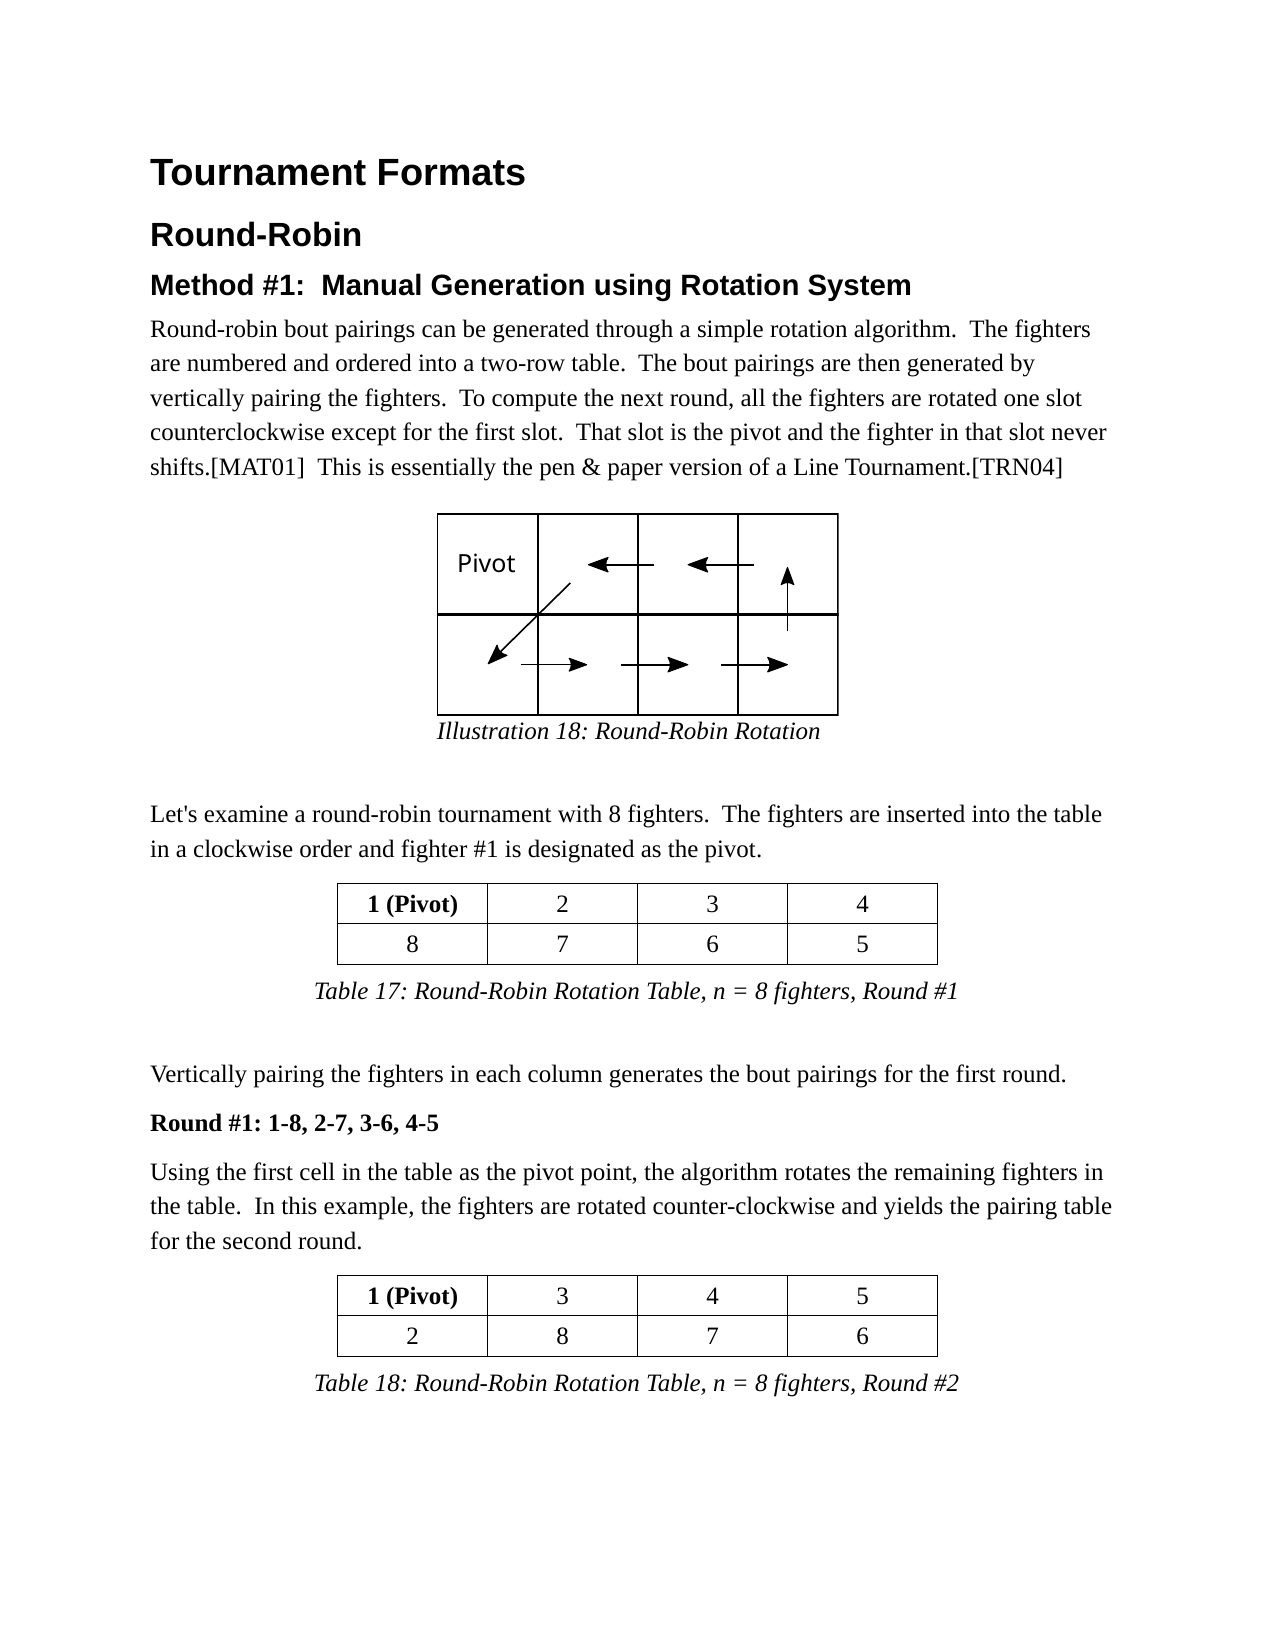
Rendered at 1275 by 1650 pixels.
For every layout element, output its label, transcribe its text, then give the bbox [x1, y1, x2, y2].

table_cell 6 [788, 1316, 937, 1356]
text Round-robin bout pairings can be generated through a simple rotation algorithm. The fighters are numbered and ordered into a two-row table. The bout pairings are then generated by vertically pairing the fighters. To compute the next round, all the fighters are rotated one slot counterclockwise except for the first slot. That slot is the pivot and the fighter in that slot never shifts.[MAT01] This is essentially the pen & paper version of a Line Tournament.[TRN04] [150, 314, 1125, 481]
text Let's examine a round-robin tournament with 8 fighters. The fighters are inserted into the table in a clockwise order and fighter #1 is designated as the pivot. [150, 799, 1125, 863]
text Illustration 18: Round-Robin Rotation [739, 616, 837, 714]
table_cell 8 [338, 924, 487, 964]
table_cell 2 [338, 1316, 487, 1356]
table_header 3 [638, 884, 787, 923]
text Illustration 18: Round-Robin Rotation [438, 515, 537, 613]
table_header 4 [638, 1276, 787, 1315]
text Illustration 18: Round-Robin Rotation [539, 616, 637, 714]
text Illustration 18: Round-Robin Rotation [437, 716, 838, 745]
text Vertically pairing the fighters in each column generates the bout pairings for the first round. [150, 1059, 1125, 1087]
text Illustration 18: Round-Robin Rotation [639, 616, 737, 714]
table_cell 6 [638, 924, 787, 964]
table_header 5 [788, 1276, 937, 1315]
table_header 3 [488, 1276, 637, 1315]
text Illustration 18: Round-Robin Rotation [539, 515, 637, 613]
text Illustration 18: Round-Robin Rotation [639, 515, 737, 613]
table_header 4 [788, 884, 937, 923]
text Illustration 18: Round-Robin Rotation [438, 616, 537, 714]
table_cell 8 [488, 1316, 637, 1356]
text Table 18: Round-Robin Rotation Table, n = 8 fighters, Round #2 [150, 1368, 1125, 1397]
table_header 1 (Pivot) [338, 1276, 487, 1315]
text Table 17: Round-Robin Rotation Table, n = 8 fighters, Round #1 [150, 976, 1125, 1005]
subtitle Tournament Formats [150, 150, 1125, 194]
table_header 2 [488, 884, 637, 923]
table_header 1 (Pivot) [338, 884, 487, 923]
table_cell 5 [788, 924, 937, 964]
text Illustration 18: Round-Robin Rotation [739, 515, 837, 613]
subtitle Round-Robin [150, 214, 1125, 253]
text Round #1: 1-8, 2-7, 3-6, 4-5 [150, 1108, 1125, 1137]
table_cell 7 [638, 1316, 787, 1356]
text Using the first cell in the table as the pivot point, the algorithm rotates the remaining fighters in the table. In this example, the fighters are rotated counter-clockwise and yields the pairing table for the second round. [150, 1157, 1125, 1254]
table_cell 7 [488, 924, 637, 964]
subtitle Method #1: Manual Generation using Rotation System [150, 268, 1125, 301]
